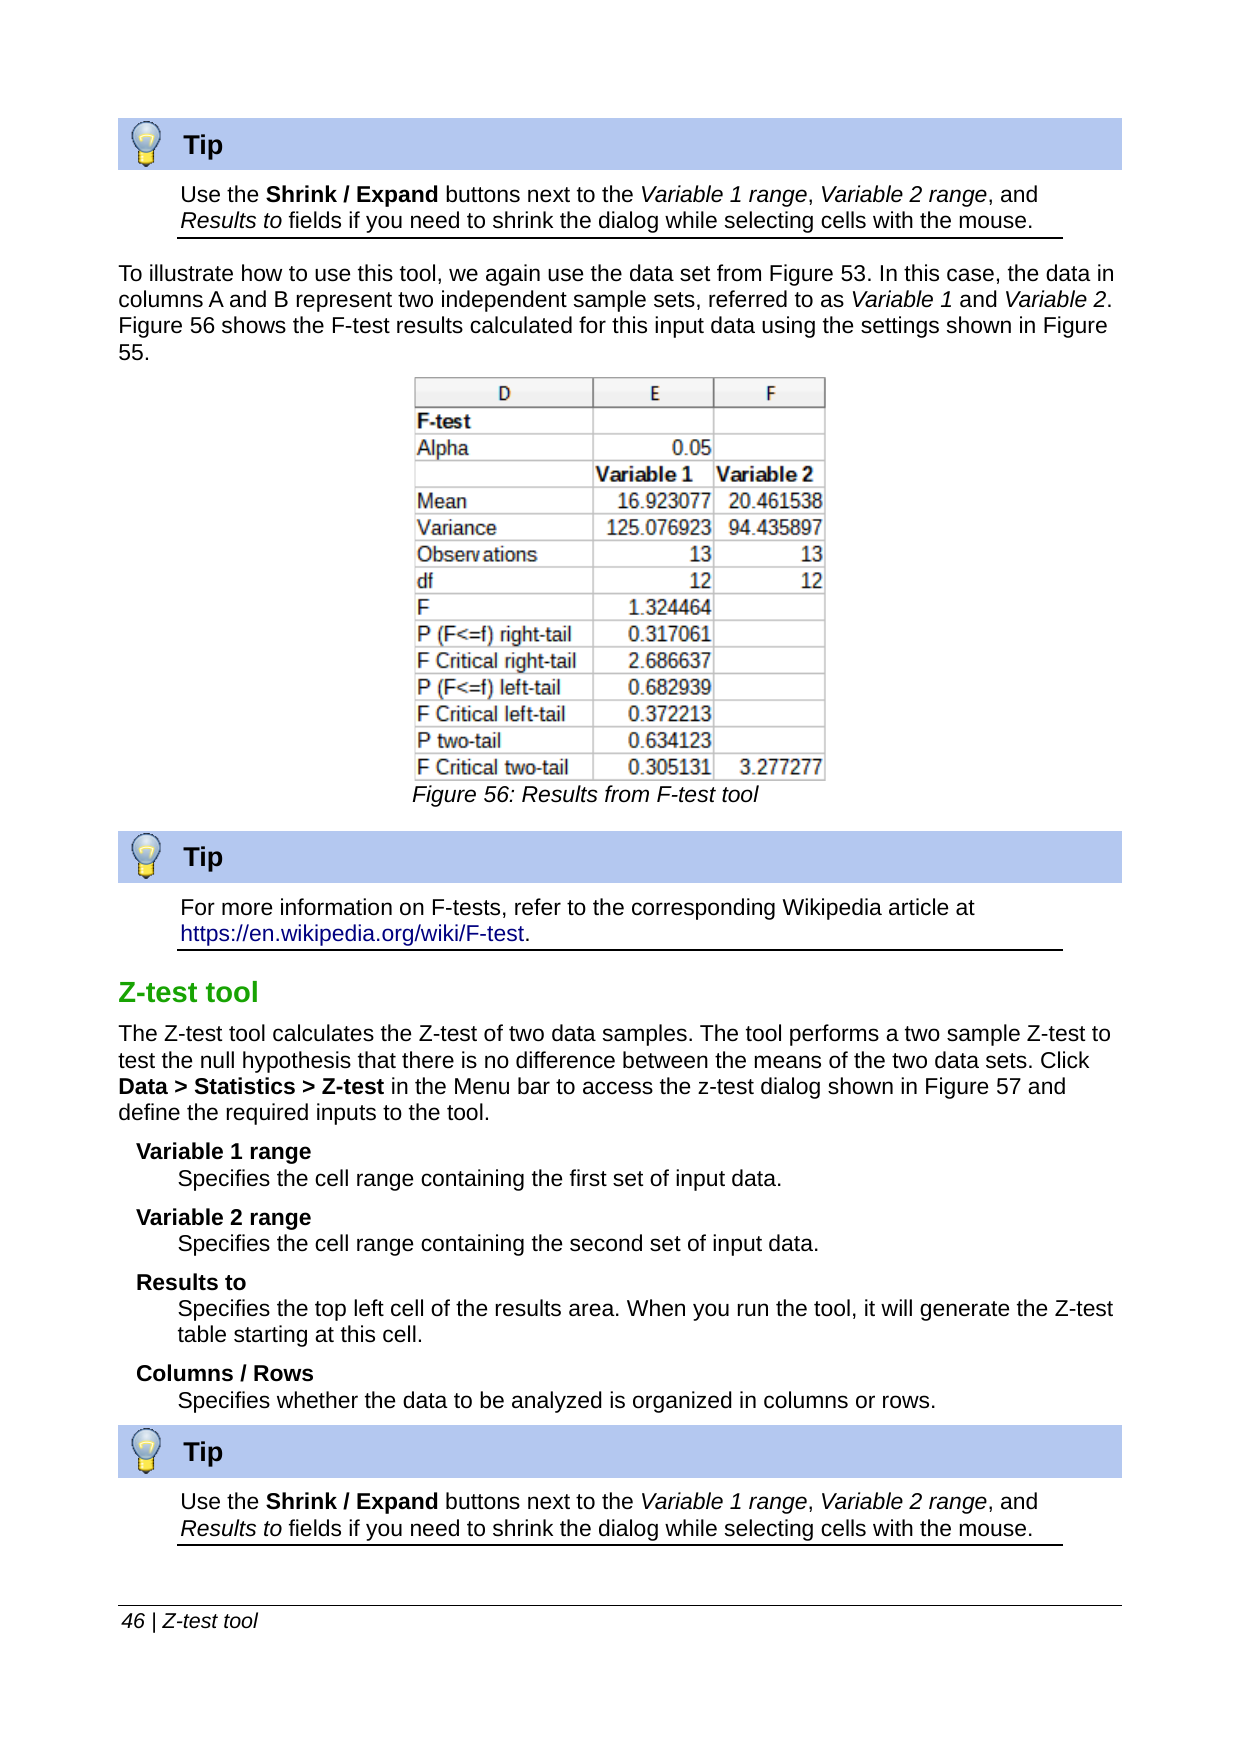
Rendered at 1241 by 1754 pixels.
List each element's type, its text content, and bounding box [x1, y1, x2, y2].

text Columns / Rows [136, 1360, 1122, 1387]
text Specifies the top left cell of the results area. When you run the tool, it will generate the Z-test table starting at this cell. [177, 1295, 1122, 1348]
subtitle Tip [118, 831, 1122, 883]
text For more information on F-tests, refer to the corresponding Wikipedia article at https://en.wikipedia.org/wiki/F-test. [177, 891, 1063, 949]
text Figure 56: Results from F-test tool [412, 378, 828, 807]
text Specifies whether the data to be analyzed is organized in columns or rows. [177, 1387, 1122, 1413]
text Specifies the cell range containing the first set of input data. [177, 1164, 1122, 1191]
text To illustrate how to use this tool, we again use the data set from Figure 53. In this case, the data in columns A and B represent two independent sample sets, referred to as Variable 1 and Variable 2. Figure 56 shows the F-test results calculated for this input data using the settings shown in Figure 55. [118, 260, 1122, 365]
subtitle Tip [118, 118, 1122, 170]
text The Z-test tool calculates the Z-test of two data samples. The tool performs a two sample Z-test to test the null hypothesis that there is no difference between the means of the two data sets. Click Data > Statistics > Z-test in the Menu bar to access the z-test dialog shown in Figure 57 and define the required inputs to the tool. [118, 1020, 1122, 1126]
picture [119, 831, 170, 882]
text Results to [136, 1269, 1122, 1295]
text Specifies the cell range containing the second set of input data. [177, 1230, 1122, 1256]
subtitle Z-test tool [118, 975, 1122, 1008]
picture [119, 119, 170, 170]
picture [119, 1426, 170, 1477]
text Use the Shrink / Expand buttons next to the Variable 1 range, Variable 2 range, and Results to fields if you need to shrink the dialog while selecting cells with the mouse. [177, 178, 1063, 237]
picture [414, 377, 826, 781]
text Variable 1 range [136, 1138, 1122, 1164]
text Use the Shrink / Expand buttons next to the Variable 1 range, Variable 2 range, and Results to fields if you need to shrink the dialog while selecting cells with the mouse. [177, 1485, 1063, 1544]
subtitle Tip [118, 1425, 1122, 1478]
text Variable 2 range [136, 1203, 1122, 1230]
